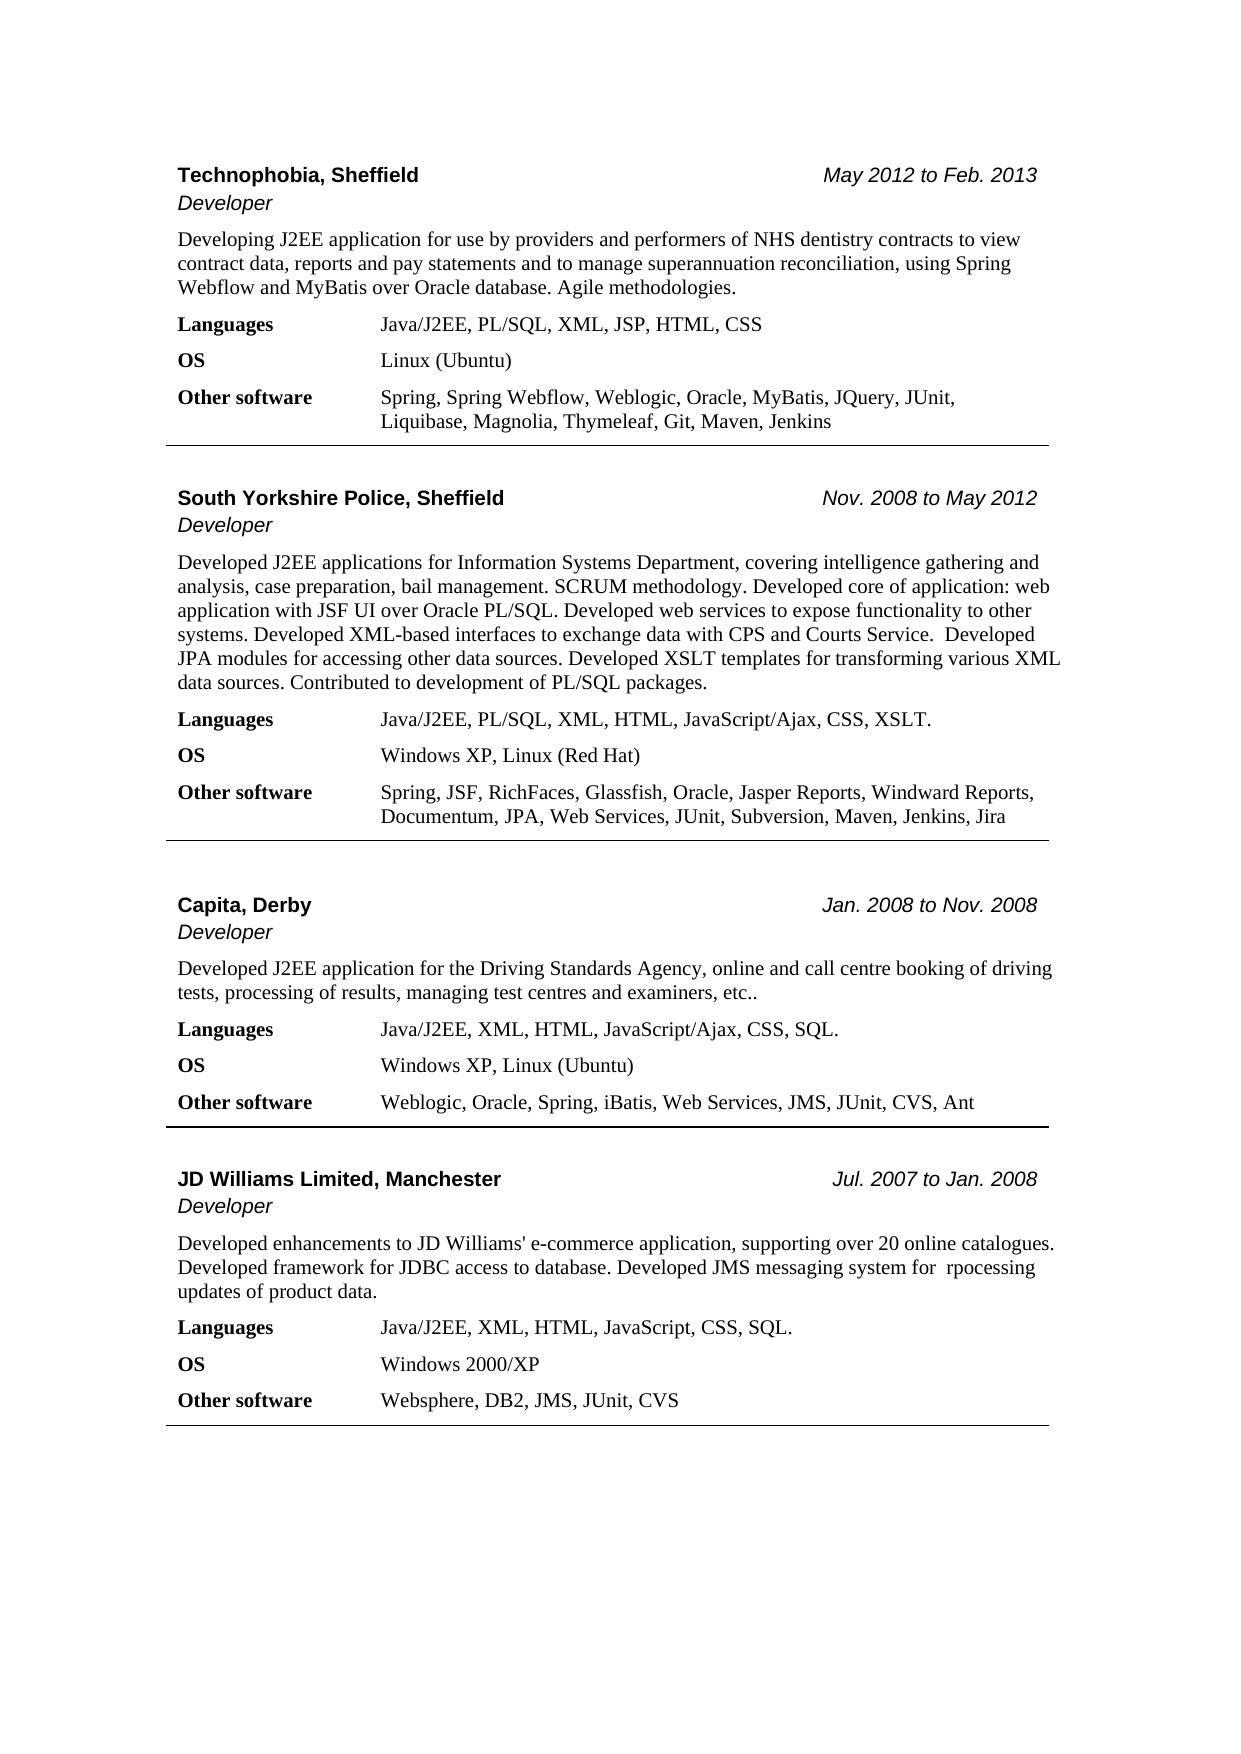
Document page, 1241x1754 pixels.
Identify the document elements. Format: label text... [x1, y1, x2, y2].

text Developing J2EE application for use by providers and performers of NHS dentistry contracts to view contract data, reports and pay statements and to manage superannuation reconciliation, using Spring Webflow and MyBatis over Oracle database. Agile methodologies. [177, 227, 1063, 299]
table_cell OS [166, 743, 369, 779]
table_cell OS [166, 348, 369, 385]
table_header Nov. 2008 to May 2012 [738, 470, 1048, 510]
table_cell Other software [166, 780, 369, 840]
table_cell OS [166, 1352, 369, 1388]
table_cell Developer [166, 510, 738, 537]
table_header Jan. 2008 to Nov. 2008 [738, 877, 1048, 916]
table_header Jul. 2007 to Jan. 2008 [738, 1151, 1048, 1191]
table_cell Linux (Ubuntu) [369, 348, 1048, 385]
table_cell [738, 916, 1048, 943]
table_cell Windows XP, Linux (Red Hat) [369, 743, 1048, 779]
table_header Technophobia, Sheffield [166, 148, 738, 187]
table_header Capita, Derby [166, 877, 738, 916]
table_cell Spring, JSF, RichFaces, Glassfish, Oracle, Jasper Reports, Windward Reports, Documentum, JPA, Web Services, JUnit, Subversion, Maven, Jenkins, Jira [369, 780, 1048, 840]
table_cell Windows 2000/XP [369, 1352, 1048, 1388]
table_header Languages [166, 312, 369, 348]
table_header Java/J2EE, PL/SQL, XML, HTML, JavaScript/Ajax, CSS, XSLT. [369, 706, 1048, 743]
table_cell Developer [166, 916, 738, 943]
table_header JD Williams Limited, Manchester [166, 1151, 738, 1191]
table_cell [738, 187, 1048, 214]
text Developed J2EE applications for Information Systems Department, covering intelligence gathering and analysis, case preparation, bail management. SCRUM methodology. Developed core of application: web application with JSF UI over Oracle PL/SQL. Developed web services to expose functionality to other systems. Developed XML-based interfaces to exchange data with CPS and Courts Service. Developed JPA modules for accessing other data sources. Developed XSLT templates for transforming various XML data sources. Contributed to development of PL/SQL packages. [177, 549, 1063, 694]
table_cell [738, 510, 1048, 537]
table_header May 2012 to Feb. 2013 [738, 148, 1048, 187]
table_header Languages [166, 1017, 369, 1053]
table_header Java/J2EE, PL/SQL, XML, JSP, HTML, CSS [369, 312, 1048, 348]
table_header South Yorkshire Police, Sheffield [166, 470, 738, 510]
table_cell Other software [166, 1389, 369, 1425]
table_cell Weblogic, Oracle, Spring, iBatis, Web Services, JMS, JUnit, CVS, Ant [369, 1090, 1048, 1126]
table_header Java/J2EE, XML, HTML, JavaScript, CSS, SQL. [369, 1315, 1048, 1352]
table_cell Websphere, DB2, JMS, JUnit, CVS [369, 1389, 1048, 1425]
text Developed J2EE application for the Driving Standards Agency, online and call centre booking of driving tests, processing of results, managing test centres and examiners, etc.. [177, 956, 1063, 1004]
table_cell Windows XP, Linux (Ubuntu) [369, 1053, 1048, 1090]
table_cell Developer [166, 1191, 738, 1218]
table_cell Other software [166, 385, 369, 445]
table_header Languages [166, 1315, 369, 1352]
table_cell Other software [166, 1090, 369, 1126]
table_cell Spring, Spring Webflow, Weblogic, Oracle, MyBatis, JQuery, JUnit, Liquibase, Magnolia, Thymeleaf, Git, Maven, Jenkins [369, 385, 1048, 445]
table_cell [738, 1191, 1048, 1218]
table_header Java/J2EE, XML, HTML, JavaScript/Ajax, CSS, SQL. [369, 1017, 1048, 1053]
text Developed enhancements to JD Williams' e-commerce application, supporting over 20 online catalogues. Developed framework for JDBC access to database. Developed JMS messaging system for rpocessing updates of product data. [177, 1231, 1063, 1303]
table_cell OS [166, 1053, 369, 1090]
table_header Languages [166, 706, 369, 743]
table_cell Developer [166, 187, 738, 214]
